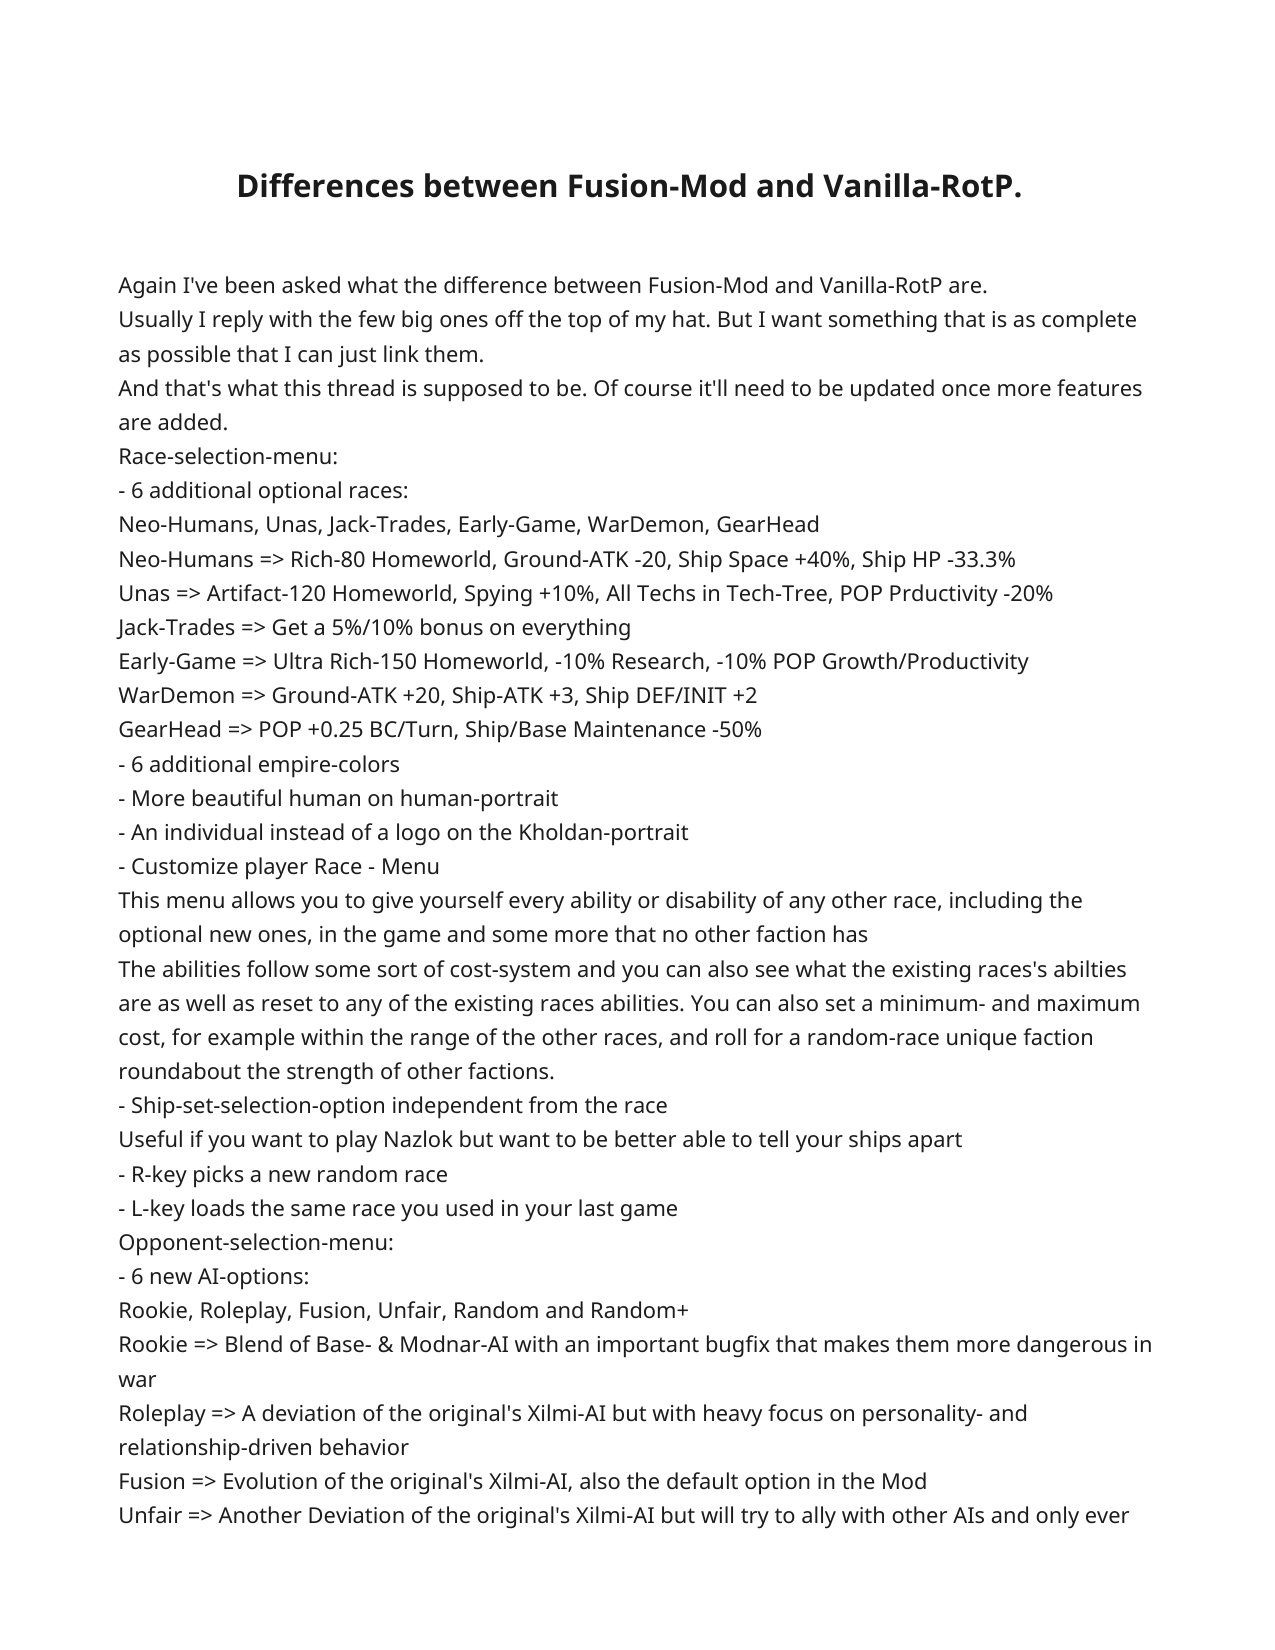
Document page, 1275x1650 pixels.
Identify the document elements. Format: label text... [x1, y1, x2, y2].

text And that's what this thread is supposed to be. Of course it'll need to be updated once more features are added. [118, 373, 1157, 437]
title Differences between Fusion-Mod and Vanilla-RotP. [118, 143, 1157, 210]
text Again I've been asked what the difference between Fusion-Mod and Vanilla-RotP are. [118, 270, 1157, 300]
text Race-selection-menu: - 6 additional optional races: Neo-Humans, Unas, Jack-Trades, Early-Game, WarDemon, GearHead Neo-Humans => Rich-80 Homeworld, Ground-ATK -20, Ship Space +40%, Ship HP -33.3% Unas => Artifact-120 Homeworld, Spying +10%, All Techs in Tech-Tree, POP Prductivity -20% Jack-Trades => Get a 5%/10% bonus on everything Early-Game => Ultra Rich-150 Homeworld, -10% Research, -10% POP Growth/Productivity WarDemon => Ground-ATK +20, Ship-ATK +3, Ship DEF/INIT +2 GearHead => POP +0.25 BC/Turn, Ship/Base Maintenance -50% - 6 additional empire-colors - More beautiful human on human-portrait - An individual instead of a logo on the Kholdan-portrait - Customize player Race - Menu This menu allows you to give yourself every ability or disability of any other race, including the optional new ones, in the game and some more that no other faction has The abilities follow some sort of cost-system and you can also see what the existing races's abilties are as well as reset to any of the existing races abilities. You can also set a minimum- and maximum cost, for example within the range of the other races, and roll for a random-race unique faction roundabout the strength of other factions. - Ship-set-selection-option independent from the race Useful if you want to play Nazlok but want to be better able to tell your ships apart - R-key picks a new random race - L-key loads the same race you used in your last game [118, 441, 1157, 1223]
text Usually I reply with the few big ones off the top of my hat. But I want something that is as complete as possible that I can just link them. [118, 304, 1157, 368]
text Opponent-selection-menu: - 6 new AI-options: Rookie, Roleplay, Fusion, Unfair, Random and Random+ Rookie => Blend of Base- & Modnar-AI with an important bugfix that makes them more dangerous in war Roleplay => A deviation of the original's Xilmi-AI but with heavy focus on personality- and relationship-driven behavior Fusion => Evolution of the original's Xilmi-AI, also the default option in the Mod Unfair => Another Deviation of the original's Xilmi-AI but will try to ally with other AIs and only ever [118, 1227, 1157, 1530]
